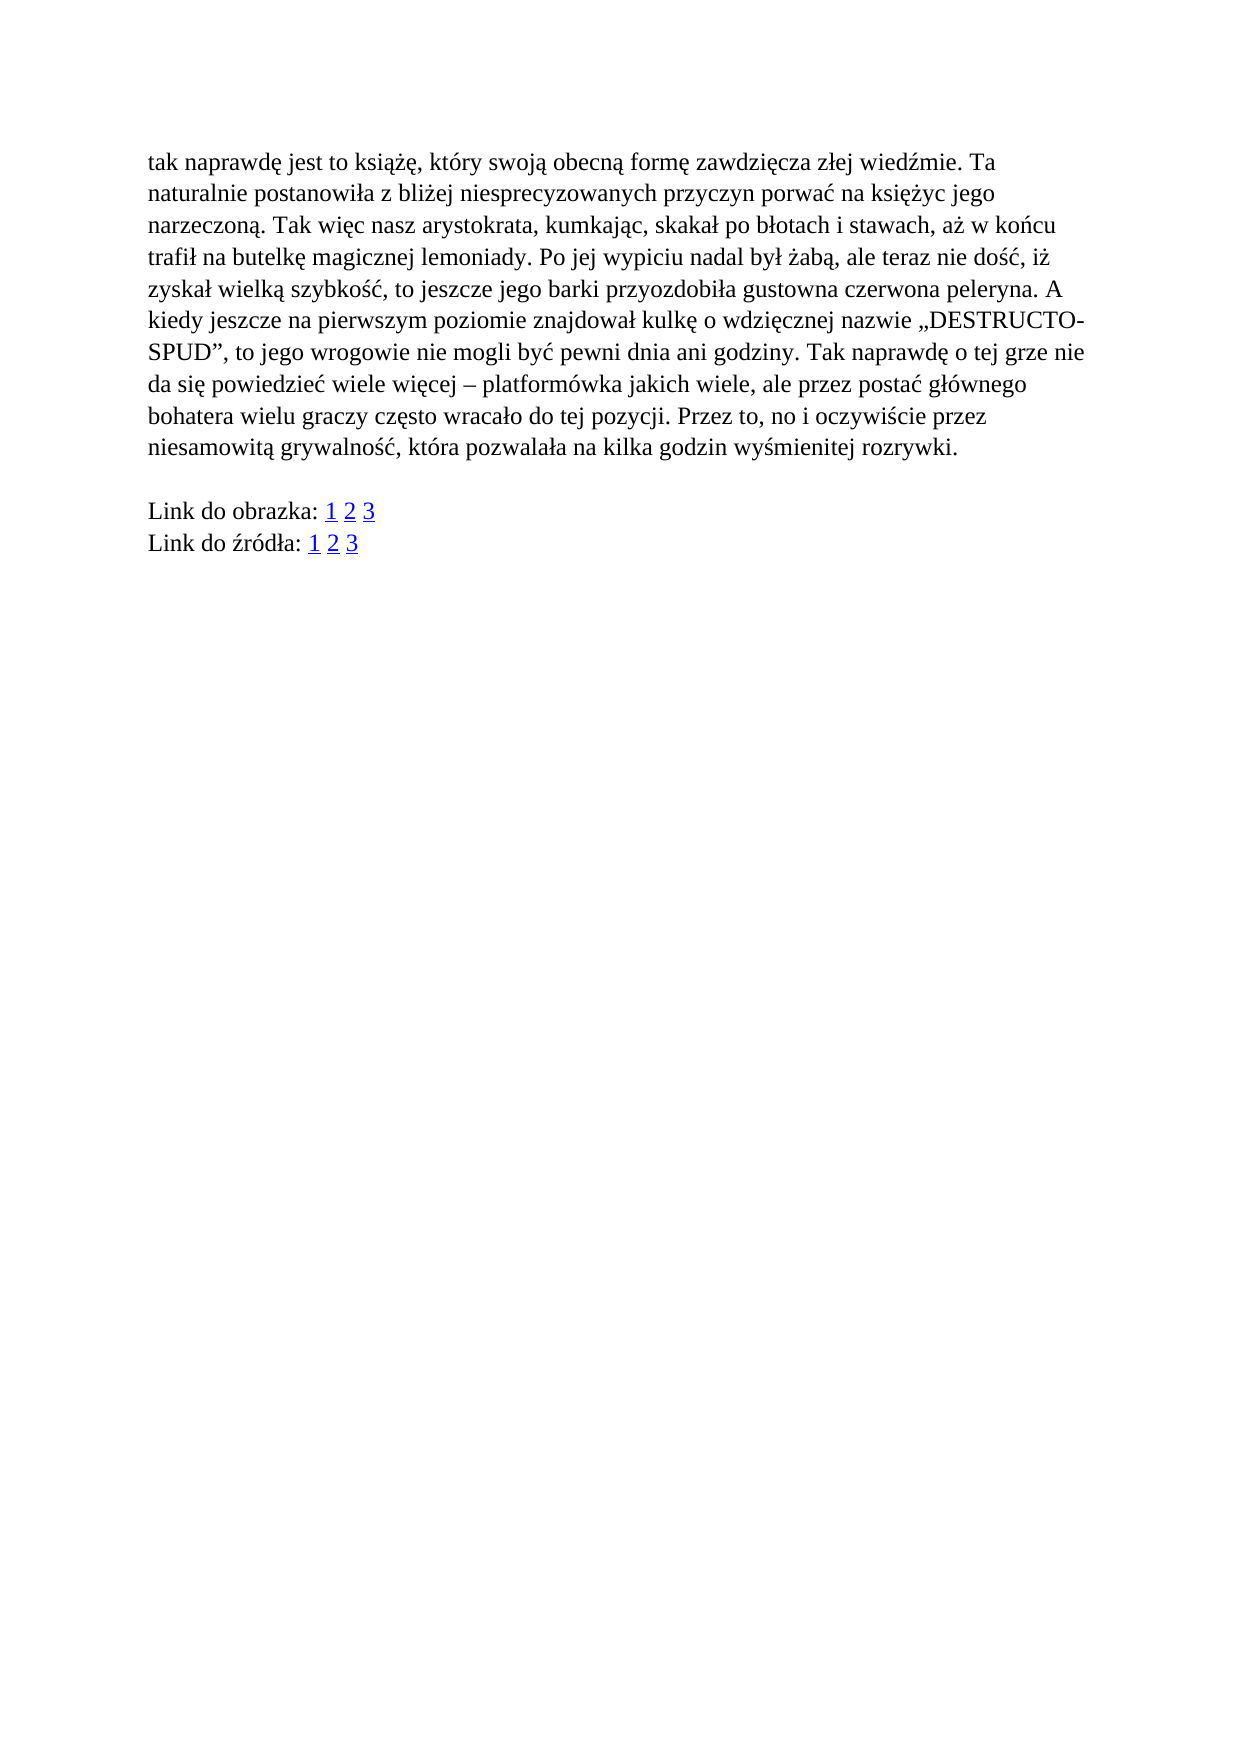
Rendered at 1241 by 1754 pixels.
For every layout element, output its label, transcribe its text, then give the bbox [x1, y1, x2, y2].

text Link do obrazka: 1 2 3 [148, 497, 1093, 525]
text tak naprawdę jest to książę, który swoją obecną formę zawdzięcza złej wiedźmie. Ta naturalnie postanowiła z bliżej niesprecyzowanych przyczyn porwać na księżyc jego narzeczoną. Tak więc nasz arystokrata, kumkając, skakał po błotach i stawach, aż w końcu trafił na butelkę magicznej lemoniady. Po jej wypiciu nadal był żabą, ale teraz nie dość, iż zyskał wielką szybkość, to jeszcze jego barki przyozdobiła gustowna czerwona peleryna. A kiedy jeszcze na pierwszym poziomie znajdował kulkę o wdzięcznej nazwie „DESTRUCTO-SPUD”, to jego wrogowie nie mogli być pewni dnia ani godziny. Tak naprawdę o tej grze nie da się powiedzieć wiele więcej – platformówka jakich wiele, ale przez postać głównego bohatera wielu graczy często wracało do tej pozycji. Przez to, no i oczywiście przez niesamowitą grywalność, która pozwalała na kilka godzin wyśmienitej rozrywki. [148, 148, 1093, 461]
text Link do źródła: 1 2 3 [148, 529, 1093, 557]
